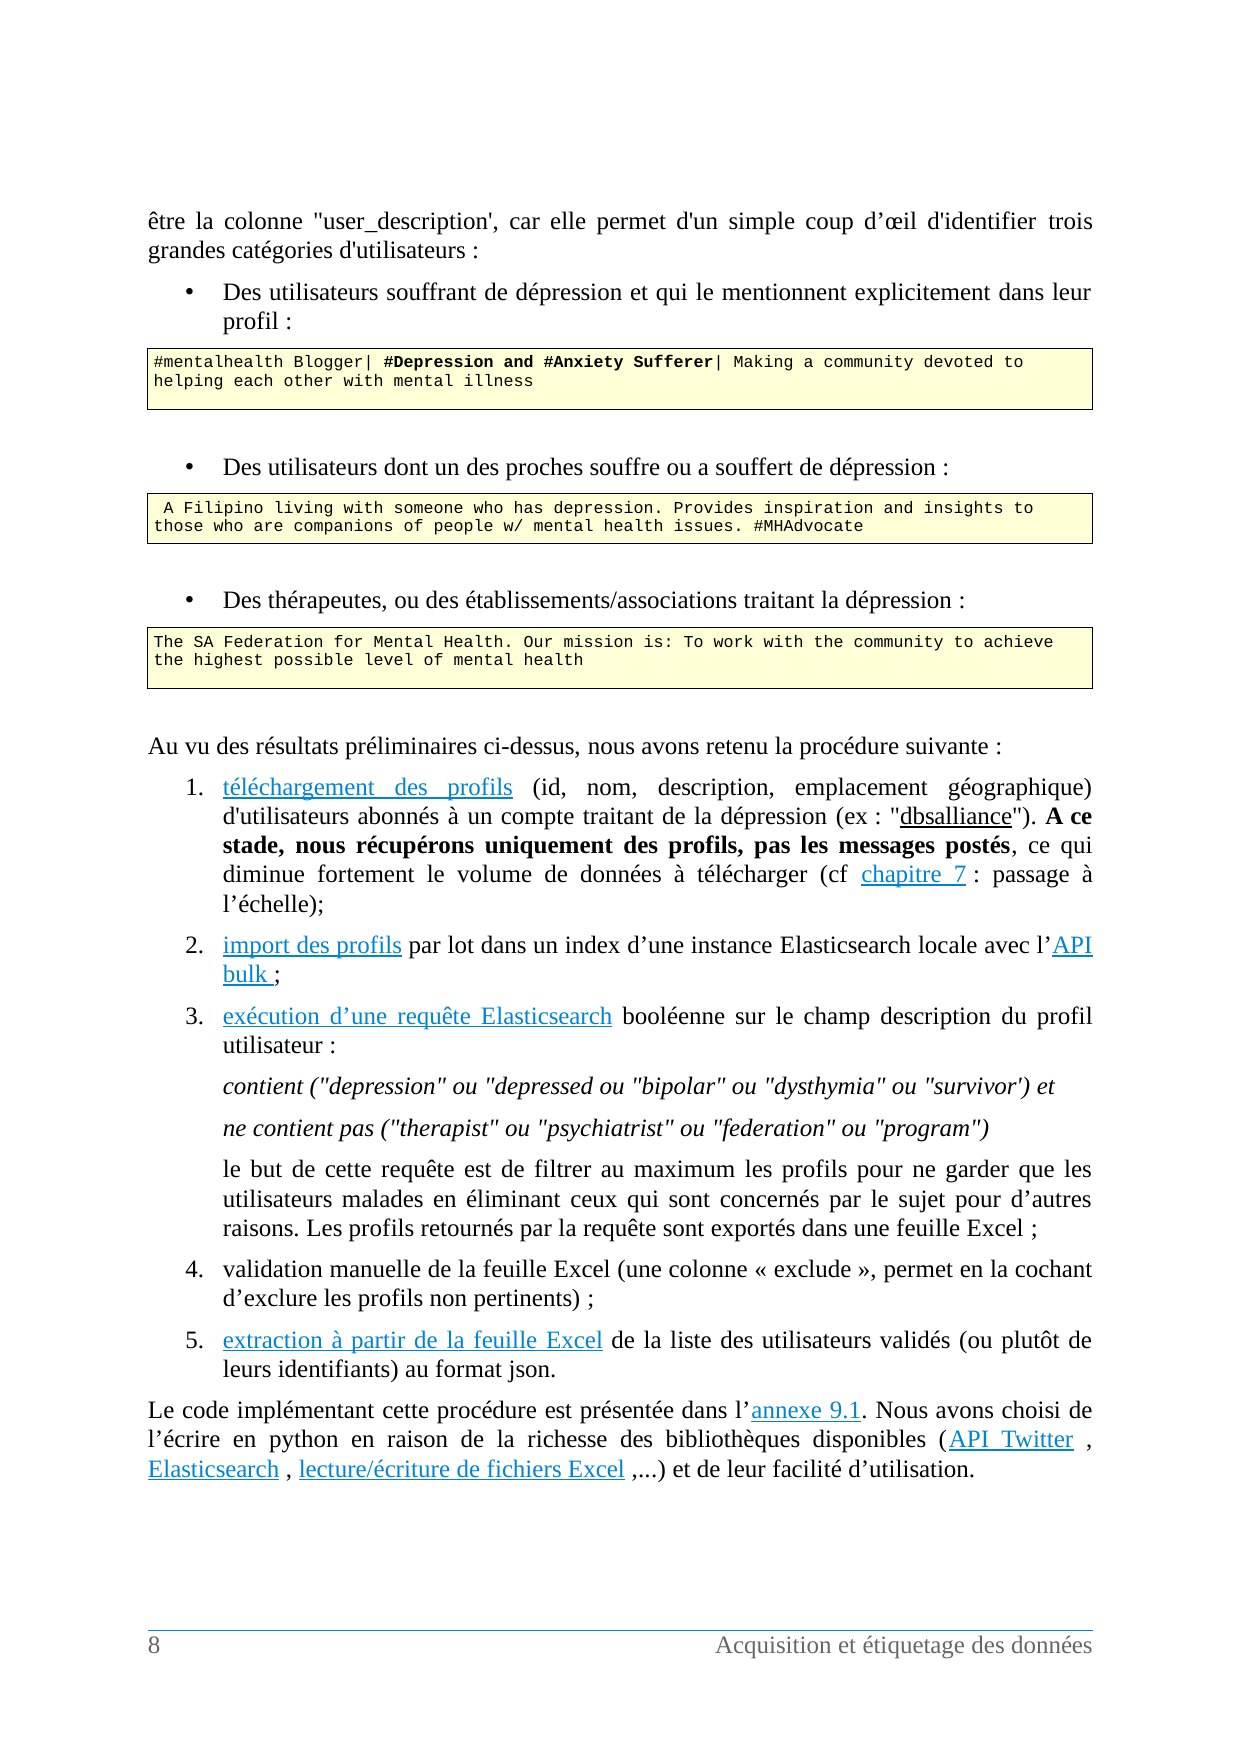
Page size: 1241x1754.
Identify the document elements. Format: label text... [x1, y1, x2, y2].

text Au vu des résultats préliminaires ci-dessus, nous avons retenu la procédure suivante : [148, 731, 1093, 760]
list Des utilisateurs souffrant de dépression et qui le mentionnent explicitement dans leur profil : [185, 277, 1093, 335]
table_header #mentalhealth Blogger| #Depression and #Anxiety Sufferer| Making a community devoted to helping each other with mental illness [148, 349, 1092, 409]
text être la colonne "user_description', car elle permet d'un simple coup d’œil d'identifier trois grandes catégories d'utilisateurs : [148, 206, 1093, 264]
list extraction à partir de la feuille Excel de la liste des utilisateurs validés (ou plutôt de leurs identifiants) au format json. [185, 1325, 1093, 1383]
list ne contient pas ("therapist" ou "psychiatrist" ou "federation" ou "program") [185, 1113, 1093, 1142]
list Des thérapeutes, ou des établissements/associations traitant la dépression : [185, 585, 1093, 614]
list contient ("depression" ou "depressed ou "bipolar" ou "dysthymia" ou "survivor') et [185, 1071, 1093, 1100]
table_header A Filipino living with someone who has depression. Provides inspiration and insights to those who are companions of people w/ mental health issues. #MHAdvocate [148, 494, 1092, 542]
list Des utilisateurs dont un des proches souffre ou a souffert de dépression : [185, 451, 1093, 480]
table_header The SA Federation for Mental Health. Our mission is: To work with the community to achieve the highest possible level of mental health [148, 628, 1092, 688]
list téléchargement des profils (id, nom, description, emplacement géographique) d'utilisateurs abonnés à un compte traitant de la dépression (ex : "dbsalliance"). A ce stade, nous récupérons uniquement des profils, pas les messages postés, ce qui diminue fortement le volume de données à télécharger (cf chapitre 7 : passage à l’échelle); [185, 772, 1093, 917]
list exécution d’une requête Elasticsearch booléenne sur le champ description du profil utilisateur : [185, 1001, 1093, 1059]
list validation manuelle de la feuille Excel (une colonne « exclude », permet en la cochant d’exclure les profils non pertinents) ; [185, 1254, 1093, 1312]
list le but de cette requête est de filtrer au maximum les profils pour ne garder que les utilisateurs malades en éliminant ceux qui sont concernés par le sujet pour d’autres raisons. Les profils retournés par la requête sont exportés dans une feuille Excel ; [185, 1154, 1093, 1242]
text Le code implémentant cette procédure est présentée dans l’annexe 9.1. Nous avons choisi de l’écrire en python en raison de la richesse des bibliothèques disponibles (API Twitter , Elasticsearch , lecture/écriture de fichiers Excel ,...) et de leur facilité d’utilisation. [148, 1395, 1093, 1482]
list import des profils par lot dans un index d’une instance Elasticsearch locale avec l’API bulk ; [185, 930, 1093, 988]
